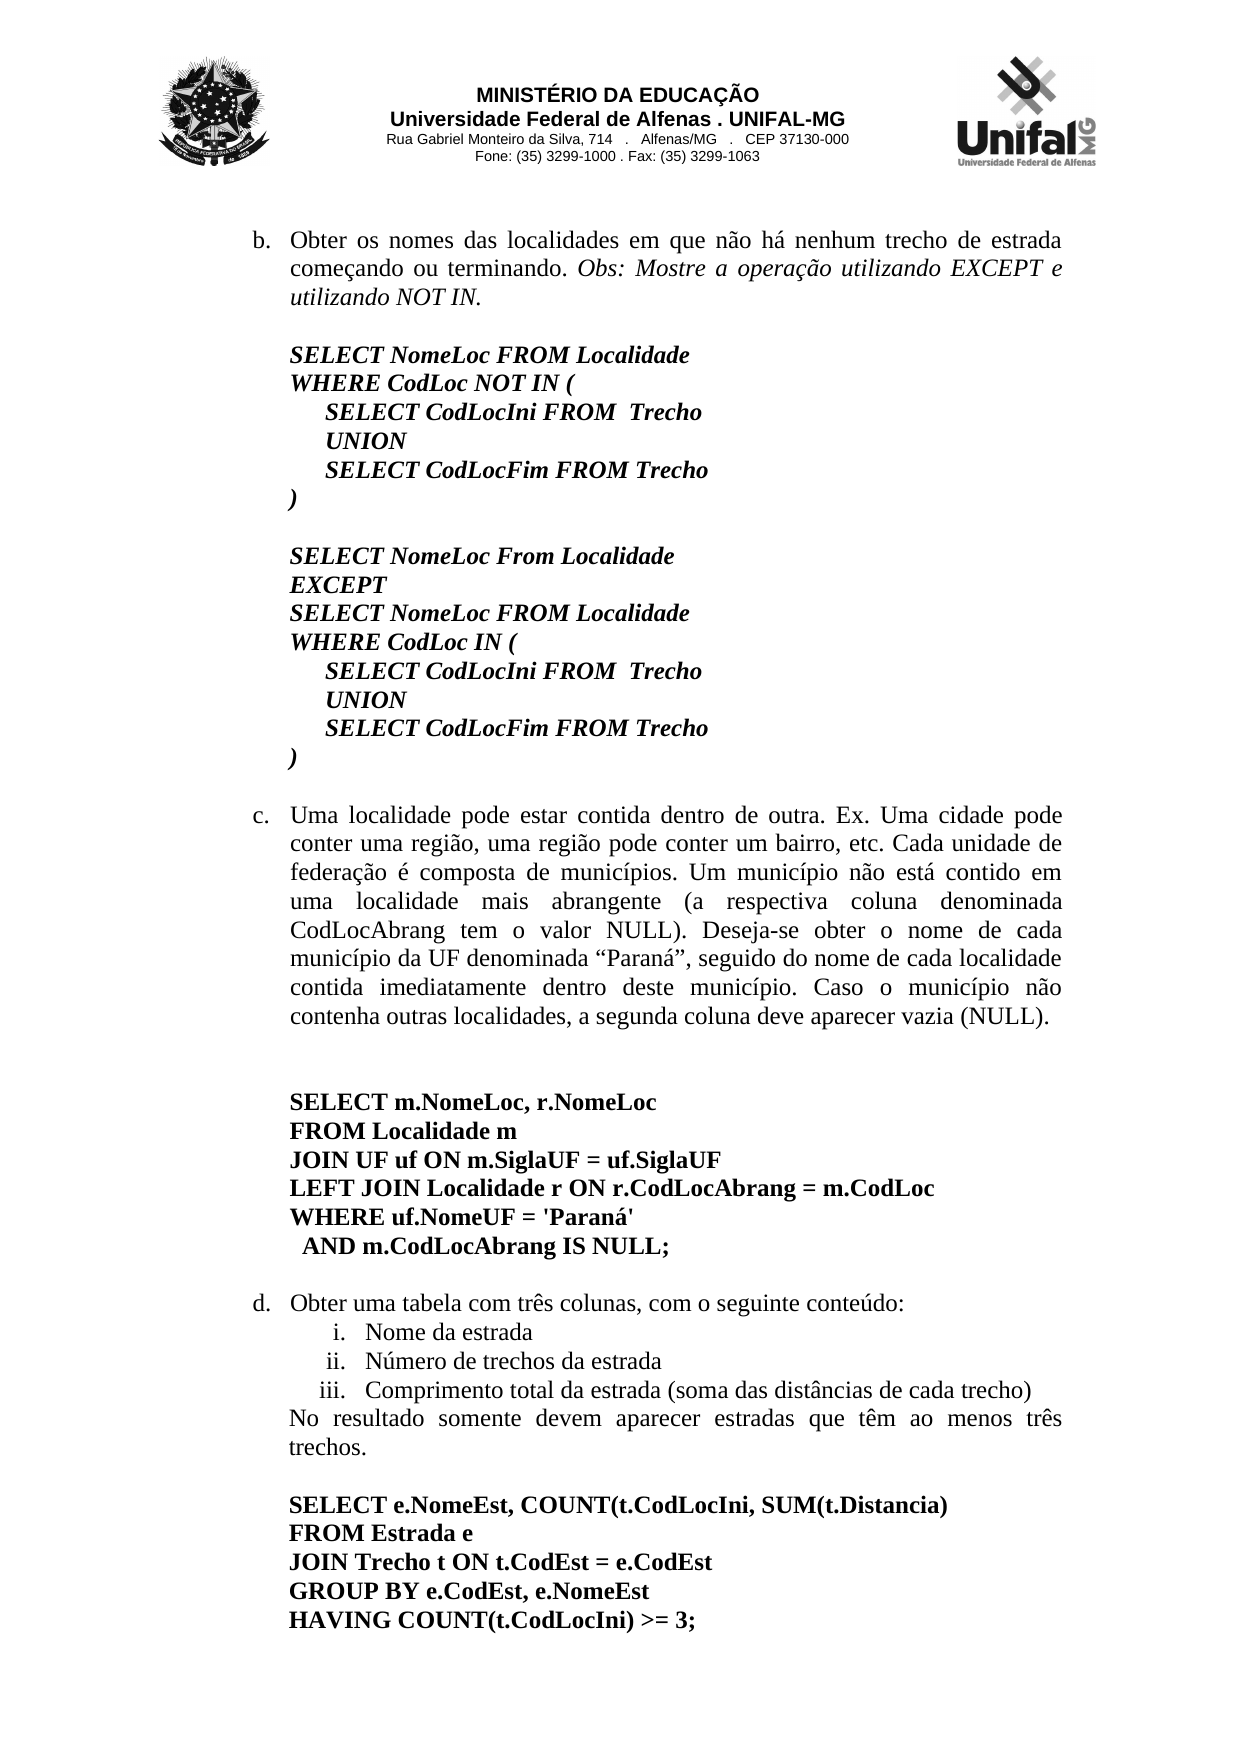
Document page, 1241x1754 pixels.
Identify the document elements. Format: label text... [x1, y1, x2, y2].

text UNION [289, 685, 1063, 713]
text SELECT m.NomeLoc, r.NomeLoc [289, 1087, 1063, 1116]
text SELECT NomeLoc FROM Localidade [289, 340, 1063, 368]
text JOIN UF uf ON m.SiglaUF = uf.SiglaUF [289, 1145, 1063, 1173]
text WHERE CodLoc NOT IN ( [289, 368, 1063, 397]
text FROM Estrada e [288, 1518, 1063, 1547]
text SELECT NomeLoc FROM Localidade [289, 598, 1063, 627]
text ) [289, 483, 1063, 512]
list Nome da estrada [346, 1317, 1063, 1346]
text LEFT JOIN Localidade r ON r.CodLocAbrang = m.CodLoc [289, 1173, 1063, 1202]
text WHERE uf.NomeUF = 'Paraná' [289, 1202, 1063, 1231]
text SELECT CodLocFim FROM Trecho [289, 455, 1063, 483]
list Número de trechos da estrada [346, 1346, 1063, 1375]
text WHERE CodLoc IN ( [289, 627, 1063, 656]
text SELECT NomeLoc From Localidade [289, 541, 1063, 570]
text JOIN Trecho t ON t.CodEst = e.CodEst [288, 1547, 1063, 1576]
text SELECT CodLocFim FROM Trecho [289, 713, 1063, 742]
picture [957, 56, 1096, 166]
picture [158, 56, 270, 166]
text AND m.CodLocAbrang IS NULL; [289, 1231, 1063, 1260]
list Comprimento total da estrada (soma das distâncias de cada trecho) [346, 1375, 1063, 1403]
text HAVING COUNT(t.CodLocIni) >= 3; [288, 1605, 1063, 1633]
list Obter uma tabela com três colunas, com o seguinte conteúdo: [252, 1288, 1063, 1317]
text EXCEPT [289, 570, 1063, 598]
text No resultado somente devem aparecer estradas que têm ao menos três trechos. [288, 1403, 1063, 1461]
list Obter os nomes das localidades em que não há nenhum trecho de estrada começando ou terminando. Obs: Mostre a operação utilizando EXCEPT e utilizando NOT IN. [252, 225, 1063, 311]
text ) [289, 742, 1063, 771]
text SELECT CodLocIni FROM Trecho [289, 656, 1063, 685]
text UNION [289, 426, 1063, 455]
text SELECT CodLocIni FROM Trecho [289, 397, 1063, 426]
text FROM Localidade m [289, 1116, 1063, 1145]
list Uma localidade pode estar contida dentro de outra. Ex. Uma cidade pode conter uma região, uma região pode conter um bairro, etc. Cada unidade de federação é composta de municípios. Um município não está contido em uma localidade mais abrangente (a respectiva coluna denominada CodLocAbrang tem o valor NULL). Deseja-se obter o nome de cada município da UF denominada “Paraná”, seguido do nome de cada localidade contida imediatamente dentro deste município. Caso o município não contenha outras localidades, a segunda coluna deve aparecer vazia (NULL). [252, 800, 1063, 1030]
text GROUP BY e.CodEst, e.NomeEst [288, 1576, 1063, 1605]
text SELECT e.NomeEst, COUNT(t.CodLocIni, SUM(t.Distancia) [288, 1490, 1063, 1518]
